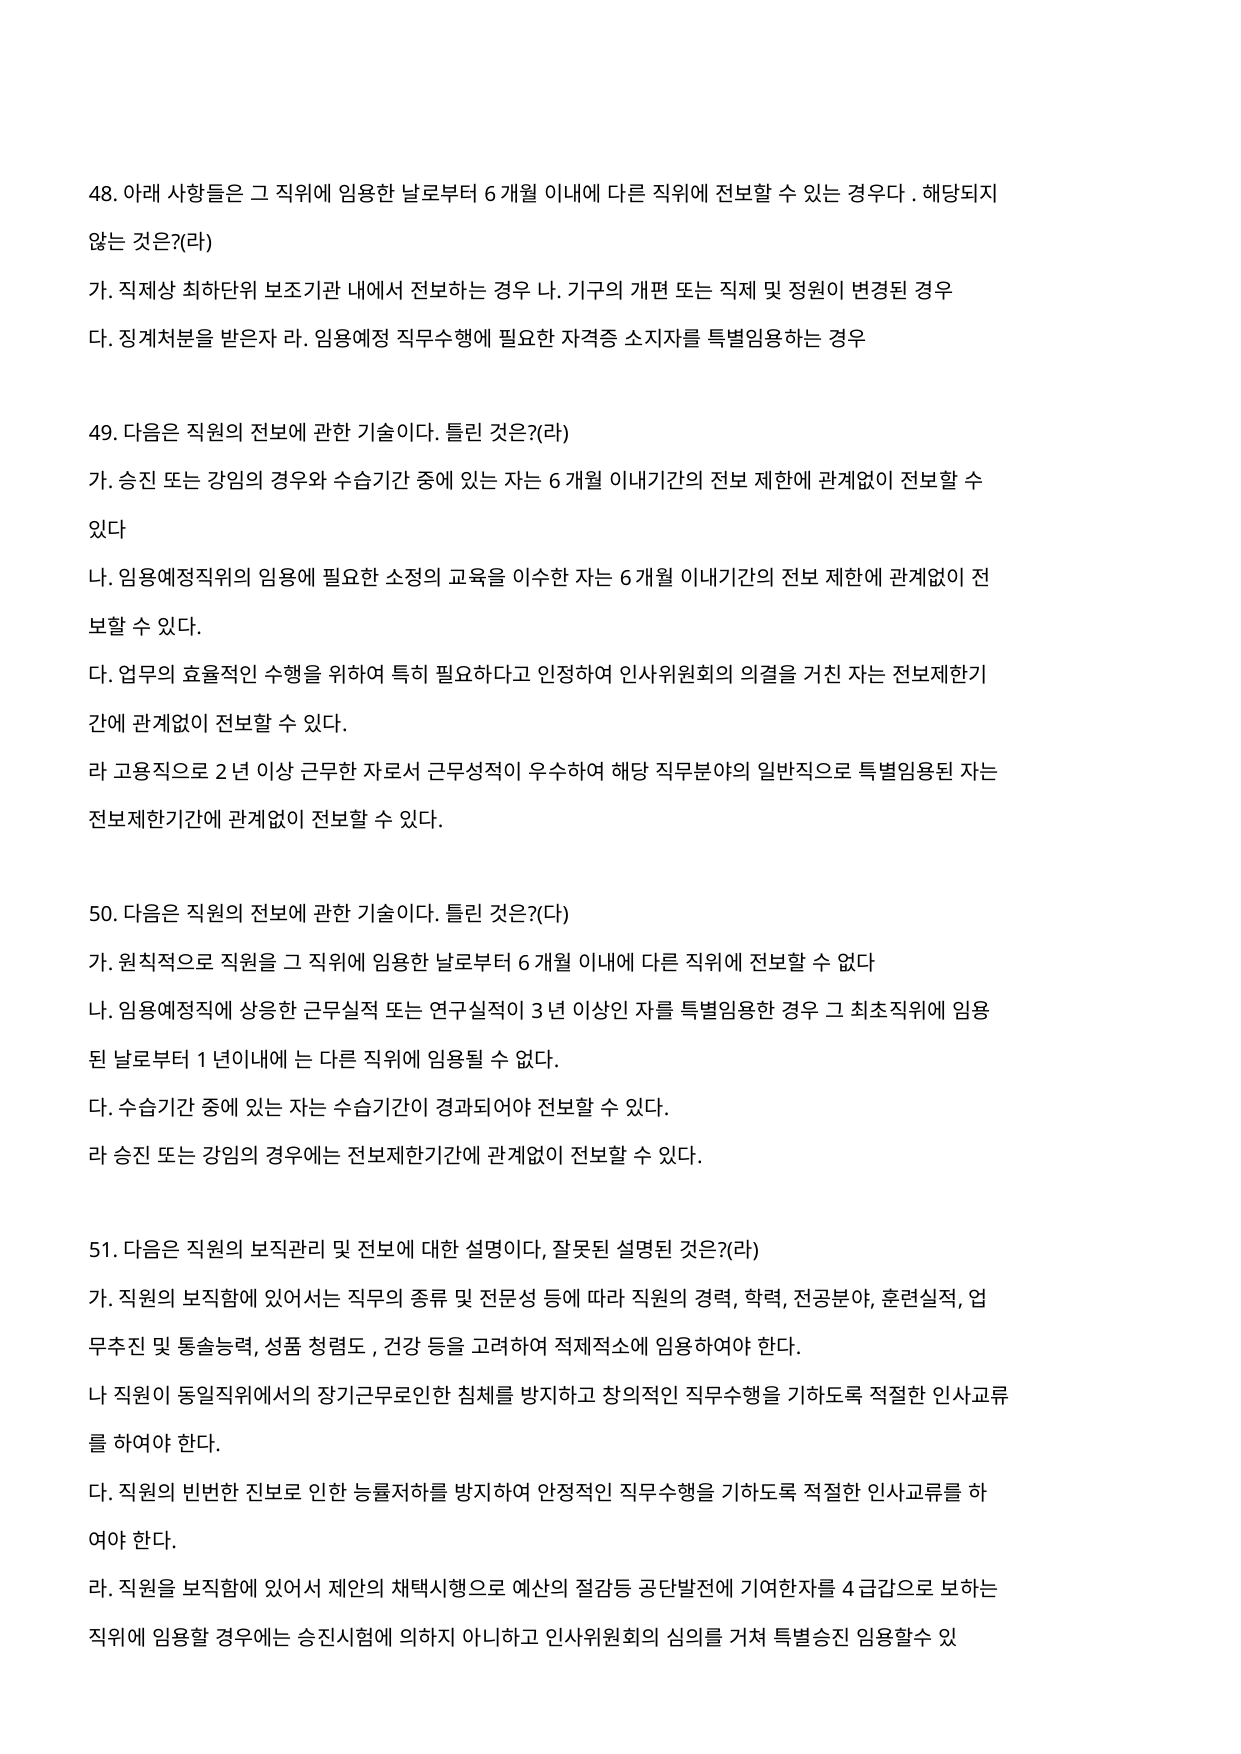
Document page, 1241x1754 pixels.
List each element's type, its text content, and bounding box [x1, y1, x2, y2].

text 다. 업무의 효율적인 수행을 위하여 특히 필요하다고 인정하여 인사위원회의 의결을 거친 자는 전보제한기 [88, 658, 1152, 689]
text 보할 수 있다. [88, 610, 1152, 640]
text 된 날로부터 1년이내에 는 다른 직위에 임용될 수 없다. [88, 1043, 1152, 1073]
text 가. 원칙적으로 직원을 그 직위에 임용한 날로부터 6개월 이내에 다른 직위에 전보할 수 없다 [88, 946, 1152, 976]
text 가. 승진 또는 강임의 경우와 수습기간 중에 있는 자는 6개월 이내기간의 전보 제한에 관계없이 전보할 수 [88, 465, 1152, 495]
text 가. 직원의 보직함에 있어서는 직무의 종류 및 전문성 등에 따라 직원의 경력, 학력, 전공분야, 훈련실적, 업 [88, 1282, 1152, 1312]
text 다. 직원의 빈번한 진보로 인한 능률저하를 방지하여 안정적인 직무수행을 기하도록 적절한 인사교류를 하 [88, 1476, 1152, 1506]
text 51. 다음은 직원의 보직관리 및 전보에 대한 설명이다, 잘못된 설명된 것은?(라) [88, 1234, 1152, 1264]
text 나 직원이 동일직위에서의 장기근무로인한 침체를 방지하고 창의적인 직무수행을 기하도록 적절한 인사교류 [88, 1379, 1152, 1409]
text 라. 직원을 보직함에 있어서 제안의 채택시행으로 예산의 절감등 공단발전에 기여한자를 4급갑으로 보하는 [88, 1573, 1152, 1603]
text 여야 한다. [88, 1524, 1152, 1554]
text 가. 직제상 최하단위 보조기관 내에서 전보하는 경우 나. 기구의 개편 또는 직제 및 정원이 변경된 경우 [88, 274, 1152, 304]
text 다. 징계처분을 받은자 라. 임용예정 직무수행에 필요한 자격증 소지자를 특별임용하는 경우 [88, 322, 1152, 353]
text 라 승진 또는 강임의 경우에는 전보제한기간에 관계없이 전보할 수 있다. [88, 1140, 1152, 1170]
text 50. 다음은 직원의 전보에 관한 기술이다. 틀린 것은?(다) [88, 898, 1152, 928]
text 다. 수습기간 중에 있는 자는 수습기간이 경과되어야 전보할 수 있다. [88, 1091, 1152, 1122]
text 있다 [88, 513, 1152, 543]
text 나. 임용예정직위의 임용에 필요한 소정의 교육을 이수한 자는 6개월 이내기간의 전보 제한에 관계없이 전 [88, 562, 1152, 592]
text 48. 아래 사항들은 그 직위에 임용한 날로부터 6개월 이내에 다른 직위에 전보할 수 있는 경우다 . 해당되지 [88, 177, 1152, 207]
text 전보제한기간에 관계없이 전보할 수 있다. [88, 804, 1152, 834]
text 나. 임용예정직에 상응한 근무실적 또는 연구실적이 3년 이상인 자를 특별임용한 경우 그 최초직위에 임용 [88, 994, 1152, 1025]
text 간에 관계없이 전보할 수 있다. [88, 707, 1152, 737]
text 49. 다음은 직원의 전보에 관한 기술이다. 틀린 것은?(라) [88, 416, 1152, 447]
text 라 고용직으로 2년 이상 근무한 자로서 근무성적이 우수하여 해당 직무분야의 일반직으로 특별임용된 자는 [88, 755, 1152, 786]
text 무추진 및 통솔능력, 성품 청렴도 , 건강 등을 고려하여 적제적소에 임용하여야 한다. [88, 1331, 1152, 1361]
text 를 하여야 한다. [88, 1427, 1152, 1458]
text 않는 것은?(라) [88, 226, 1152, 256]
text 직위에 임용할 경우에는 승진시험에 의하지 아니하고 인사위원회의 심의를 거쳐 특별승진 임용할수 있 [88, 1621, 1152, 1651]
